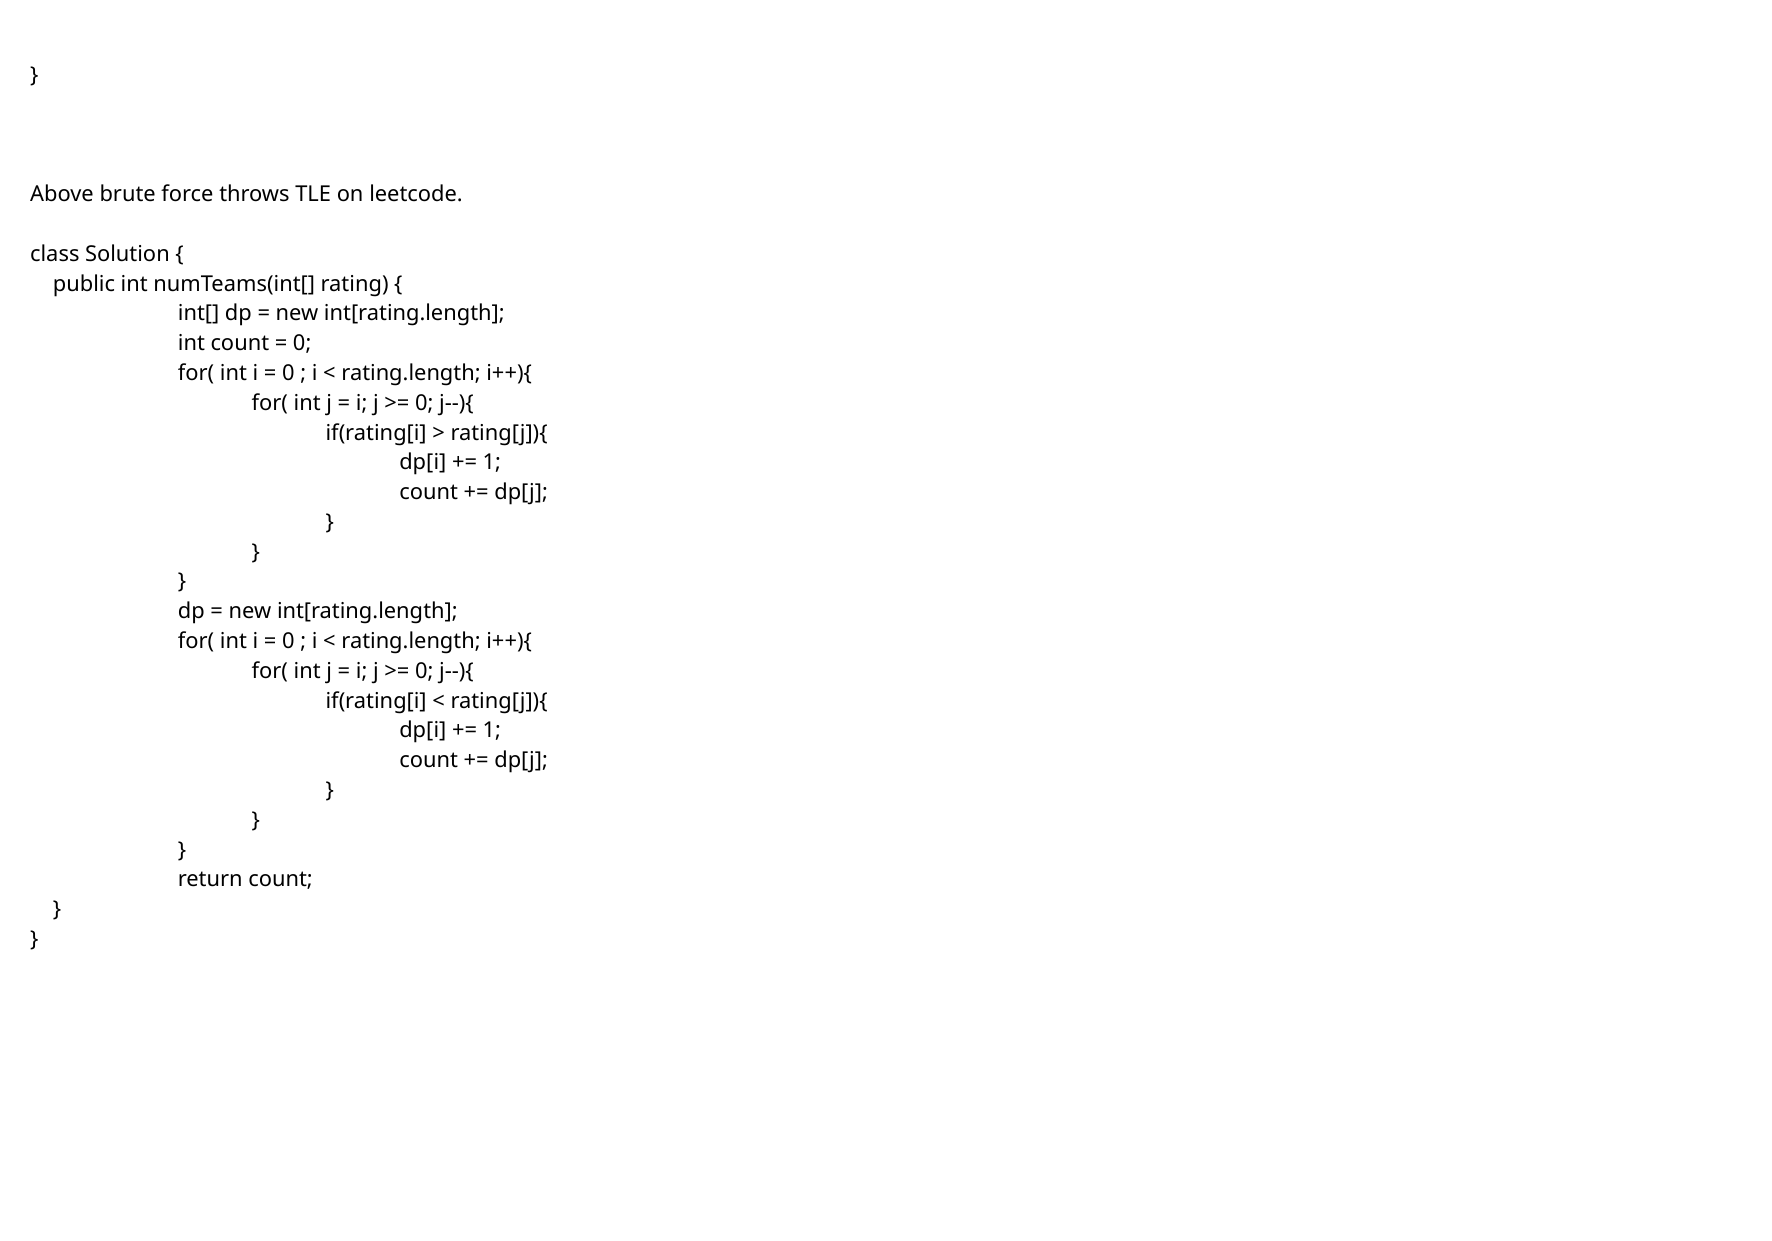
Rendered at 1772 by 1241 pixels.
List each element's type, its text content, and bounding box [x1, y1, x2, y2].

text } [30, 774, 1772, 804]
text class Solution { [30, 238, 1772, 268]
text if(rating[i] < rating[j]){ [30, 685, 1772, 714]
text } [30, 566, 1772, 595]
text } [30, 506, 1772, 536]
text for( int i = 0 ; i < rating.length; i++){ [30, 625, 1772, 655]
text count += dp[j]; [30, 744, 1772, 774]
text dp[i] += 1; [30, 714, 1772, 744]
text int[] dp = new int[rating.length]; [30, 297, 1772, 327]
text } [30, 834, 1772, 863]
text Above brute force throws TLE on leetcode. [30, 178, 1772, 208]
text dp = new int[rating.length]; [30, 595, 1772, 625]
text count += dp[j]; [30, 476, 1772, 506]
text for( int i = 0 ; i < rating.length; i++){ [30, 357, 1772, 387]
text return count; [30, 863, 1772, 893]
text if(rating[i] > rating[j]){ [30, 417, 1772, 446]
text } [30, 536, 1772, 566]
text for( int j = i; j >= 0; j--){ [30, 387, 1772, 417]
text } [30, 893, 1772, 923]
text dp[i] += 1; [30, 446, 1772, 476]
text for( int j = i; j >= 0; j--){ [30, 655, 1772, 685]
text } [30, 804, 1772, 834]
text } [30, 59, 1772, 89]
text int count = 0; [30, 327, 1772, 357]
text public int numTeams(int[] rating) { [30, 268, 1772, 297]
text } [30, 923, 1772, 953]
